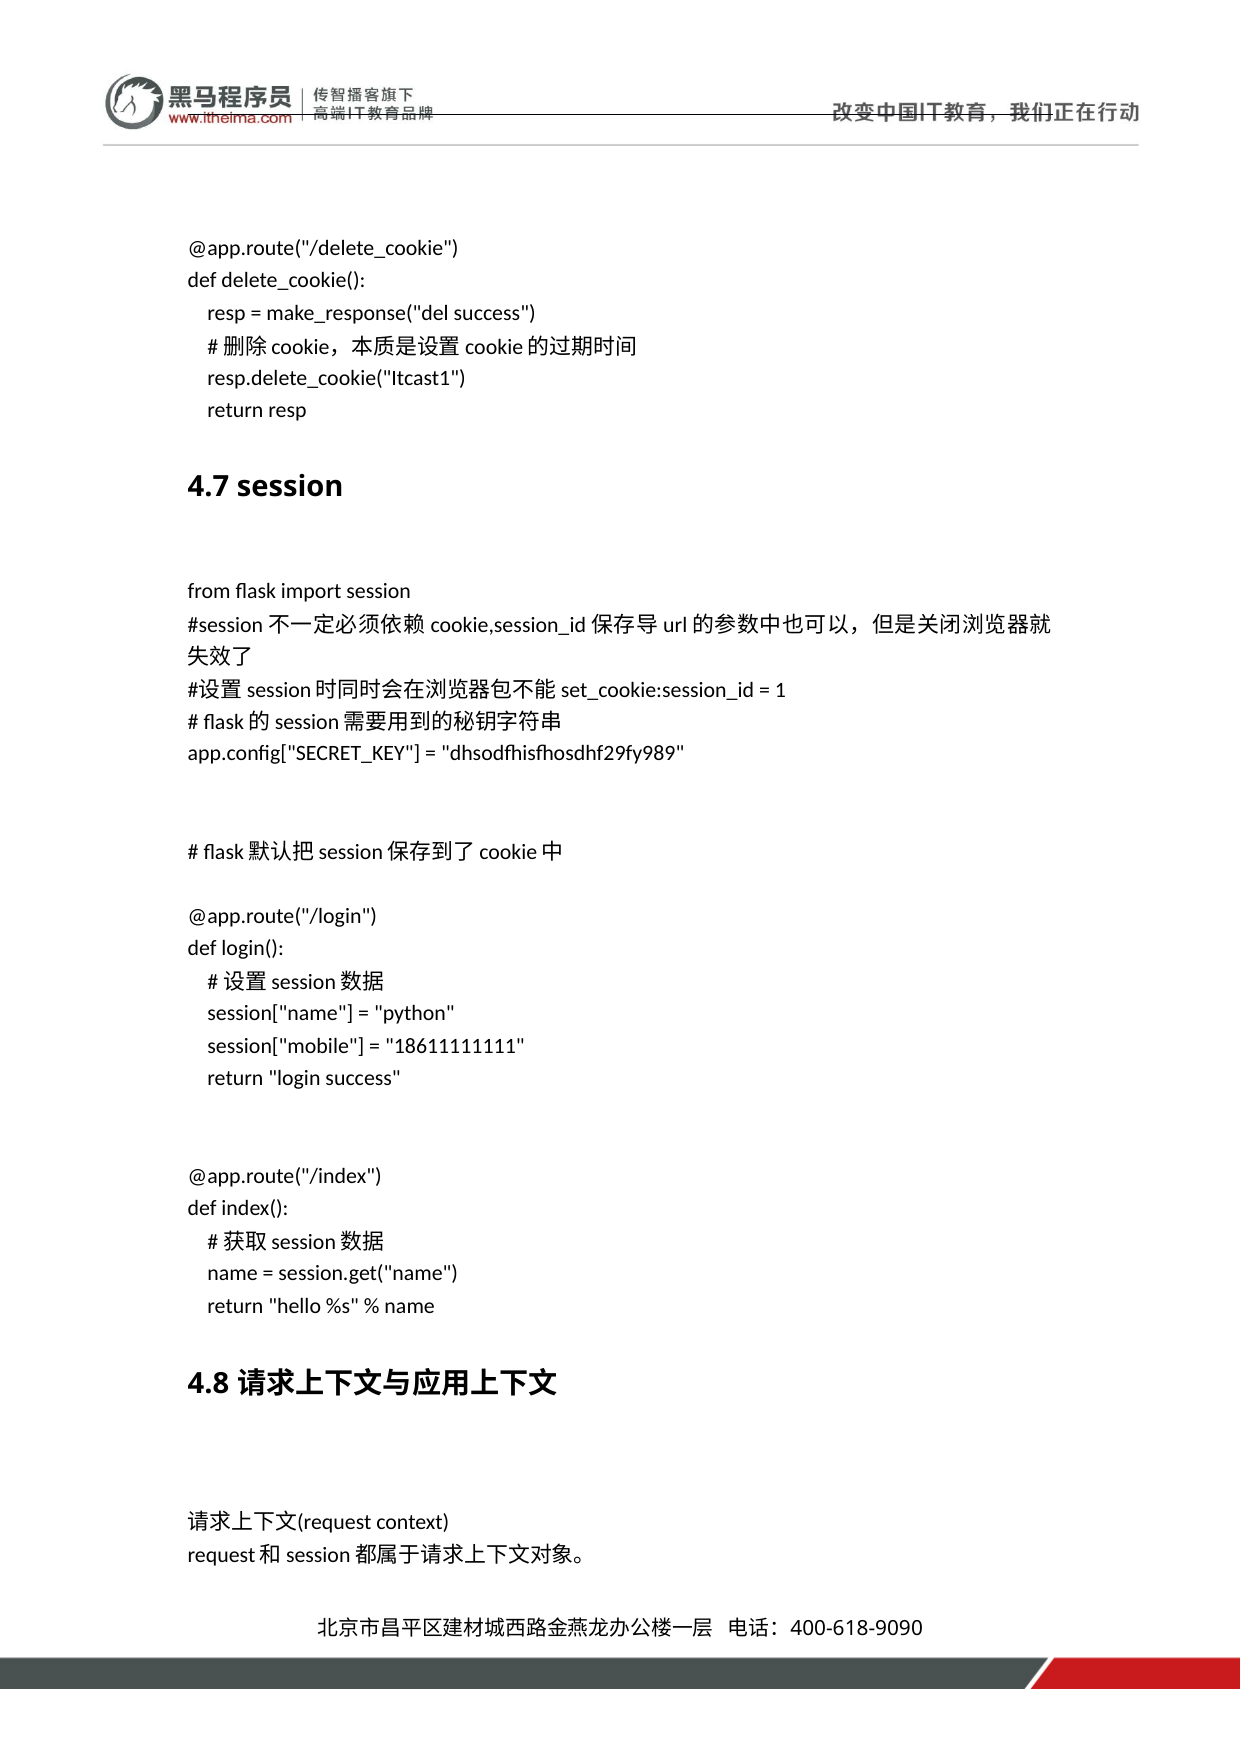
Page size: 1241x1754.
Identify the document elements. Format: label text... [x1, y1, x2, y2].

subtitle 4.7 session [187, 449, 1053, 514]
text return resp [187, 389, 1053, 422]
text session["name"] = "python" [187, 993, 1053, 1025]
subtitle 4.8 请求上下文与应用上下文 [187, 1345, 1053, 1410]
text 请求上下文(request context) [187, 1500, 1053, 1533]
text resp = make_response("del success") [187, 292, 1053, 324]
text def delete_cookie(): [187, 259, 1053, 292]
text name = session.get("name") [187, 1253, 1053, 1285]
text @app.route("/login") [187, 895, 1053, 928]
text return "hello %s" % name [187, 1285, 1053, 1318]
text # flask的session需要用到的秘钥字符串 [187, 700, 1053, 733]
text def login(): [187, 928, 1053, 960]
picture [0, 1599, 1241, 1689]
text # flask默认把session保存到了cookie中 [187, 830, 1053, 863]
text app.config["SECRET_KEY"] = "dhsodfhisfhosdhf29fy989" [187, 733, 1053, 765]
text @app.route("/delete_cookie") [187, 227, 1053, 259]
picture [0, 3, 1241, 153]
text #session不一定必须依赖cookie,session_id保存导url的参数中也可以，但是关闭浏览器就失效了 [187, 603, 1053, 668]
text @app.route("/index") [187, 1155, 1053, 1188]
text from flask import session [187, 570, 1053, 603]
text request和session都属于请求上下文对象。 [187, 1533, 1053, 1565]
text # 删除cookie，本质是设置cookie的过期时间 [187, 324, 1053, 357]
text #设置session时同时会在浏览器包不能set_cookie:session_id = 1 [187, 668, 1053, 700]
text # 获取session数据 [187, 1220, 1053, 1253]
text return "login success" [187, 1058, 1053, 1090]
text session["mobile"] = "18611111111" [187, 1025, 1053, 1058]
text # 设置session数据 [187, 960, 1053, 993]
text resp.delete_cookie("Itcast1") [187, 357, 1053, 389]
text def index(): [187, 1188, 1053, 1220]
